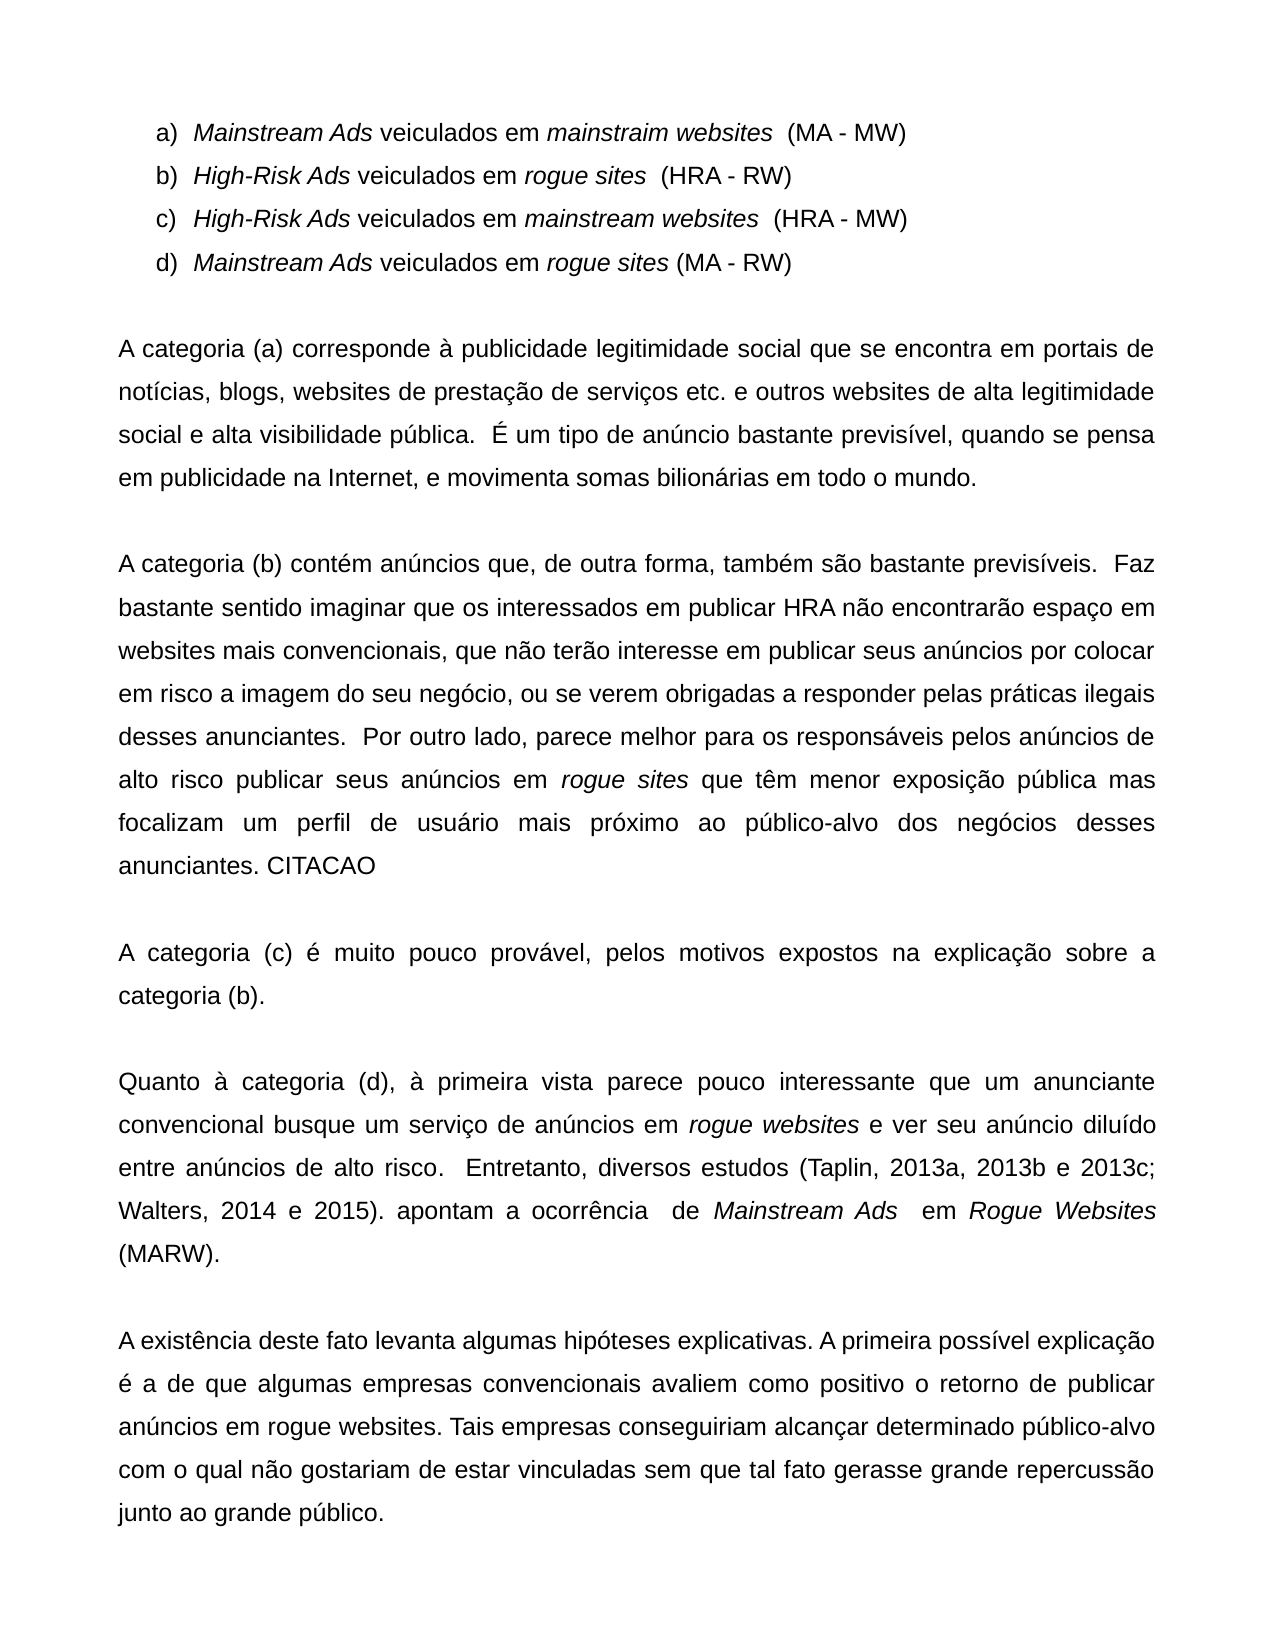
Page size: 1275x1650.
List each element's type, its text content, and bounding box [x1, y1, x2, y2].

list High-Risk Ads veiculados em rogue sites (HRA - RW) [156, 161, 1157, 190]
text A existência deste fato levanta algumas hipóteses explicativas. A primeira possível explicação é a de que algumas empresas convencionais avaliem como positivo o retorno de publicar anúncios em rogue websites. Tais empresas conseguiriam alcançar determinado público-alvo com o qual não gostariam de estar vinculadas sem que tal fato gerasse grande repercussão junto ao grande público. [118, 1326, 1157, 1527]
list Mainstream Ads veiculados em rogue sites (MA - RW) [156, 247, 1157, 276]
text A categoria (a) corresponde à publicidade legitimidade social que se encontra em portais de notícias, blogs, websites de prestação de serviços etc. e outros websites de alta legitimidade social e alta visibilidade pública. É um tipo de anúncio bastante previsível, quando se pensa em publicidade na Internet, e movimenta somas bilionárias em todo o mundo. [118, 334, 1157, 492]
text Quanto à categoria (d), à primeira vista parece pouco interessante que um anunciante convencional busque um serviço de anúncios em rogue websites e ver seu anúncio diluído entre anúncios de alto risco. Entretanto, diversos estudos (Taplin, 2013a, 2013b e 2013c; Walters, 2014 e 2015). apontam a ocorrência de Mainstream Ads em Rogue Websites (MARW). [118, 1067, 1157, 1268]
list High-Risk Ads veiculados em mainstream websites (HRA - MW) [156, 204, 1157, 233]
list Mainstream Ads veiculados em mainstraim websites (MA - MW) [156, 118, 1157, 147]
text A categoria (b) contém anúncios que, de outra forma, também são bastante previsíveis. Faz bastante sentido imaginar que os interessados em publicar HRA não encontrarão espaço em websites mais convencionais, que não terão interesse em publicar seus anúncios por colocar em risco a imagem do seu negócio, ou se verem obrigadas a responder pelas práticas ilegais desses anunciantes. Por outro lado, parece melhor para os responsáveis pelos anúncios de alto risco publicar seus anúncios em rogue sites que têm menor exposição pública mas focalizam um perfil de usuário mais próximo ao público-alvo dos negócios desses anunciantes. CITACAO [118, 549, 1157, 880]
text A categoria (c) é muito pouco provável, pelos motivos expostos na explicação sobre a categoria (b). [118, 937, 1157, 1009]
